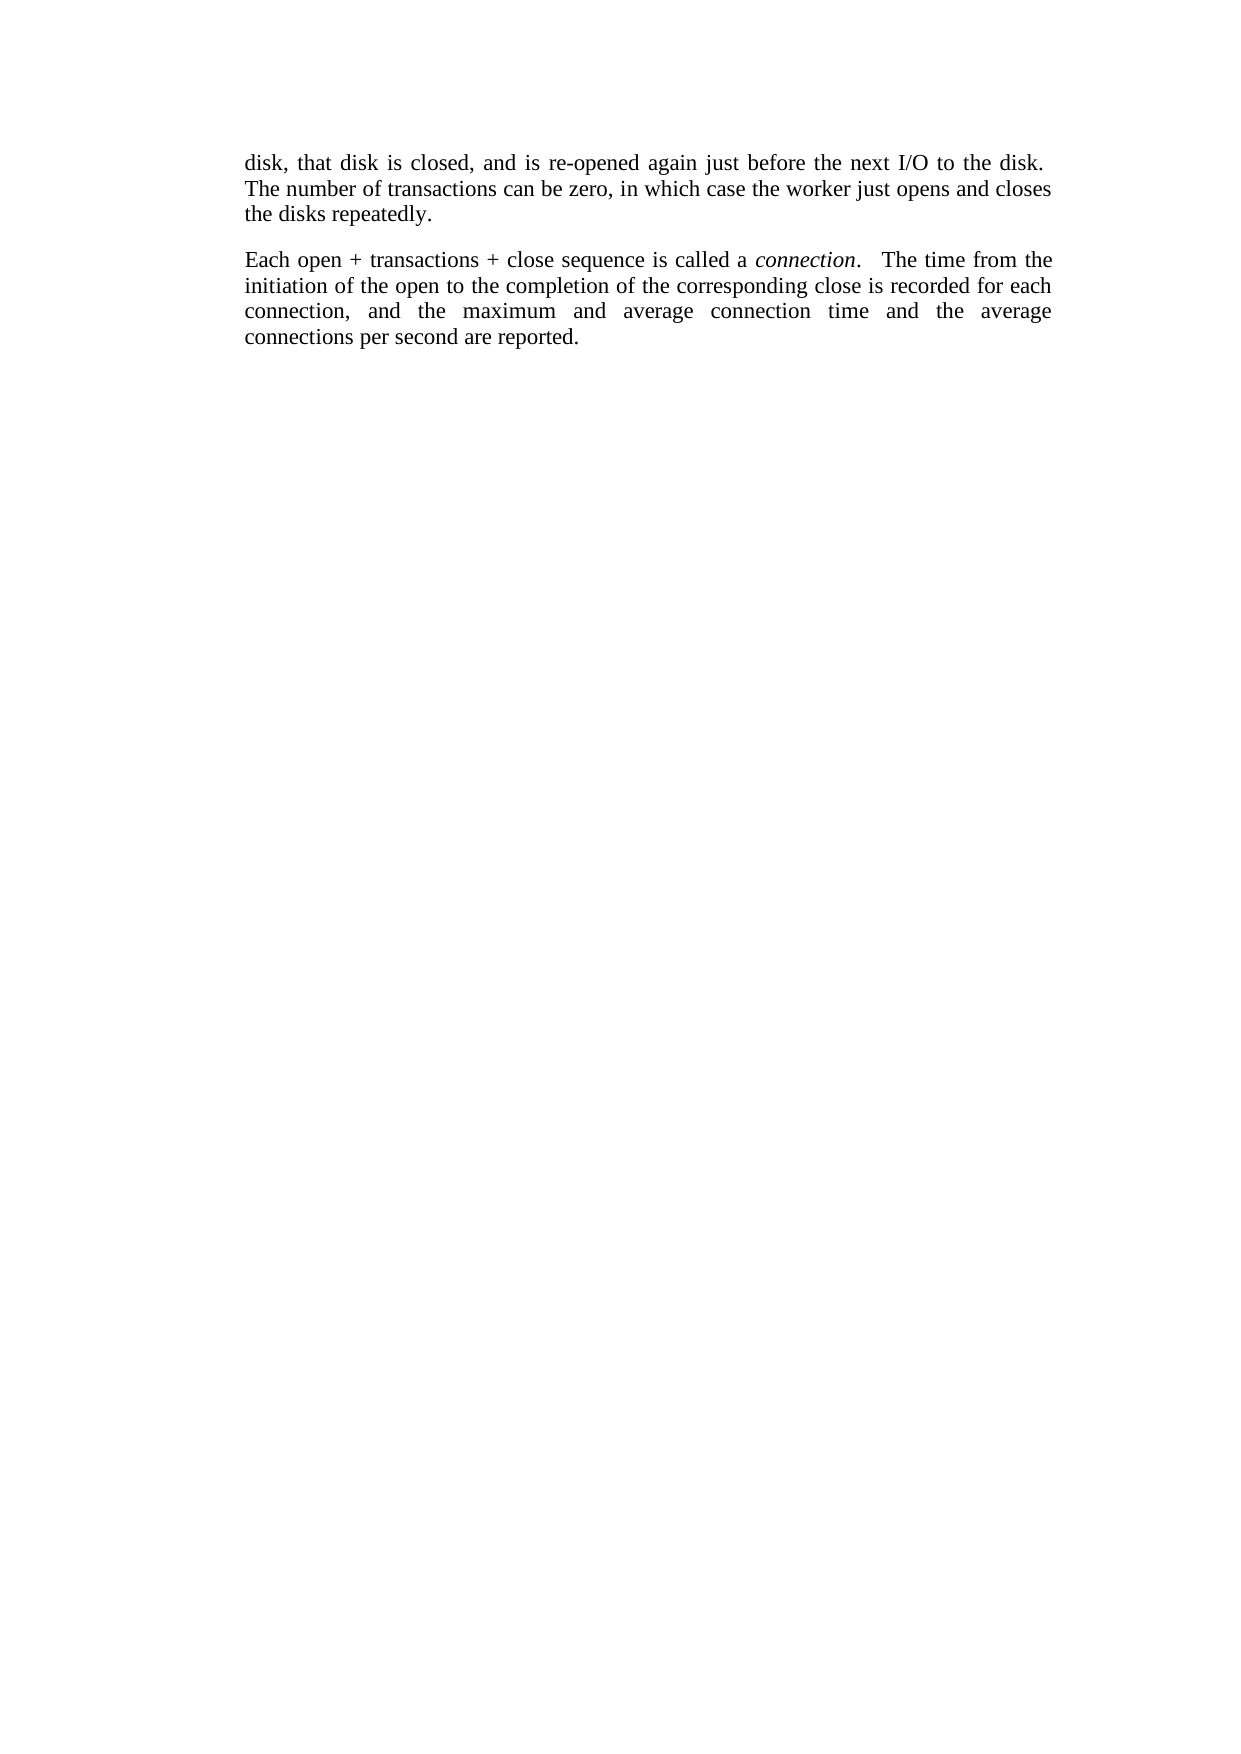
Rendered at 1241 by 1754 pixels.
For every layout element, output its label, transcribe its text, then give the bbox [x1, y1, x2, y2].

text disk, that disk is closed, and is re-opened again just before the next I/O to the disk. The number of transactions can be zero, in which case the worker just opens and closes the disks repeatedly. [244, 150, 1053, 227]
text Each open + transactions + close sequence is called a connection. The time from the initiation of the open to the completion of the corresponding close is recorded for each connection, and the maximum and average connection time and the average connections per second are reported. [244, 247, 1053, 349]
